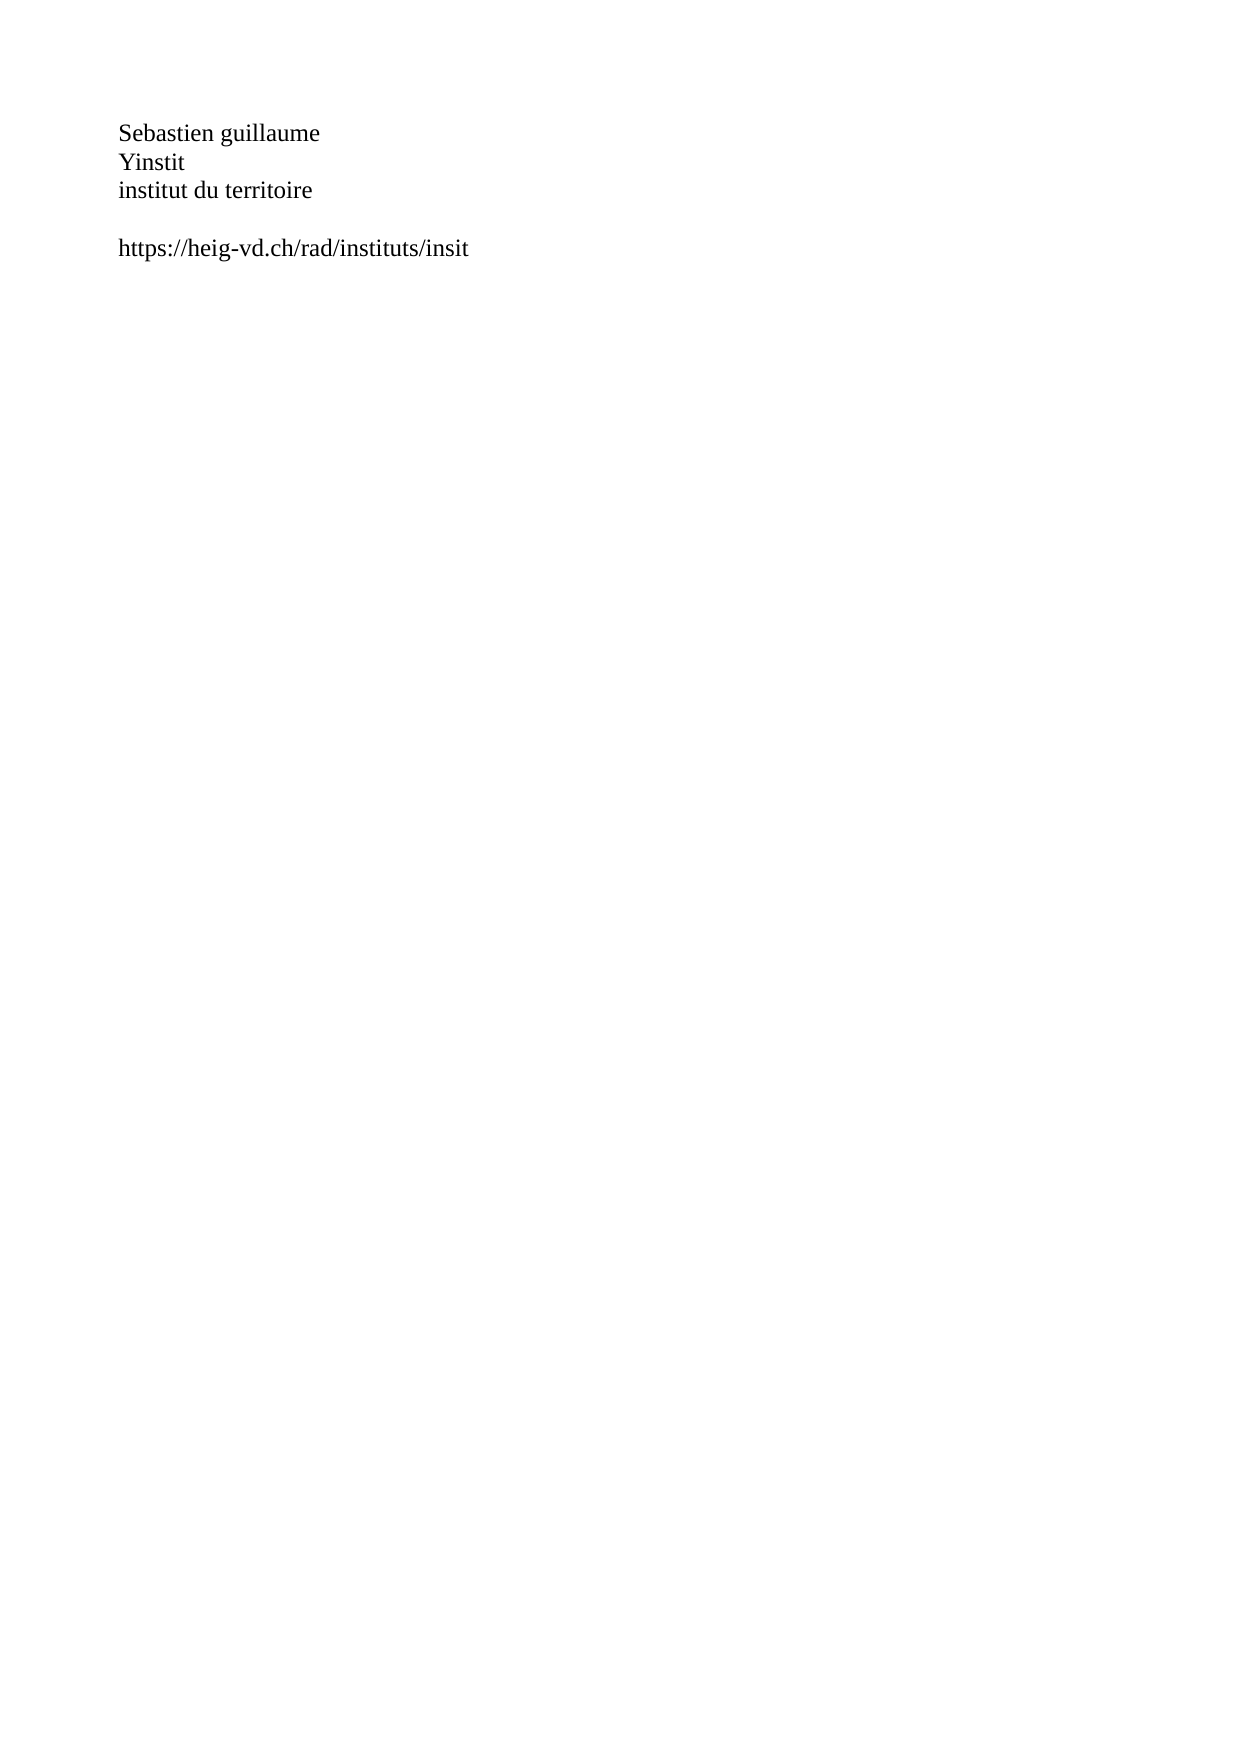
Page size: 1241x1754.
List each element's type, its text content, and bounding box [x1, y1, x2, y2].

text https://heig-vd.ch/rad/instituts/insit [118, 233, 1122, 262]
text Sebastien guillaume Yinstit institut du territoire [118, 118, 1122, 204]
